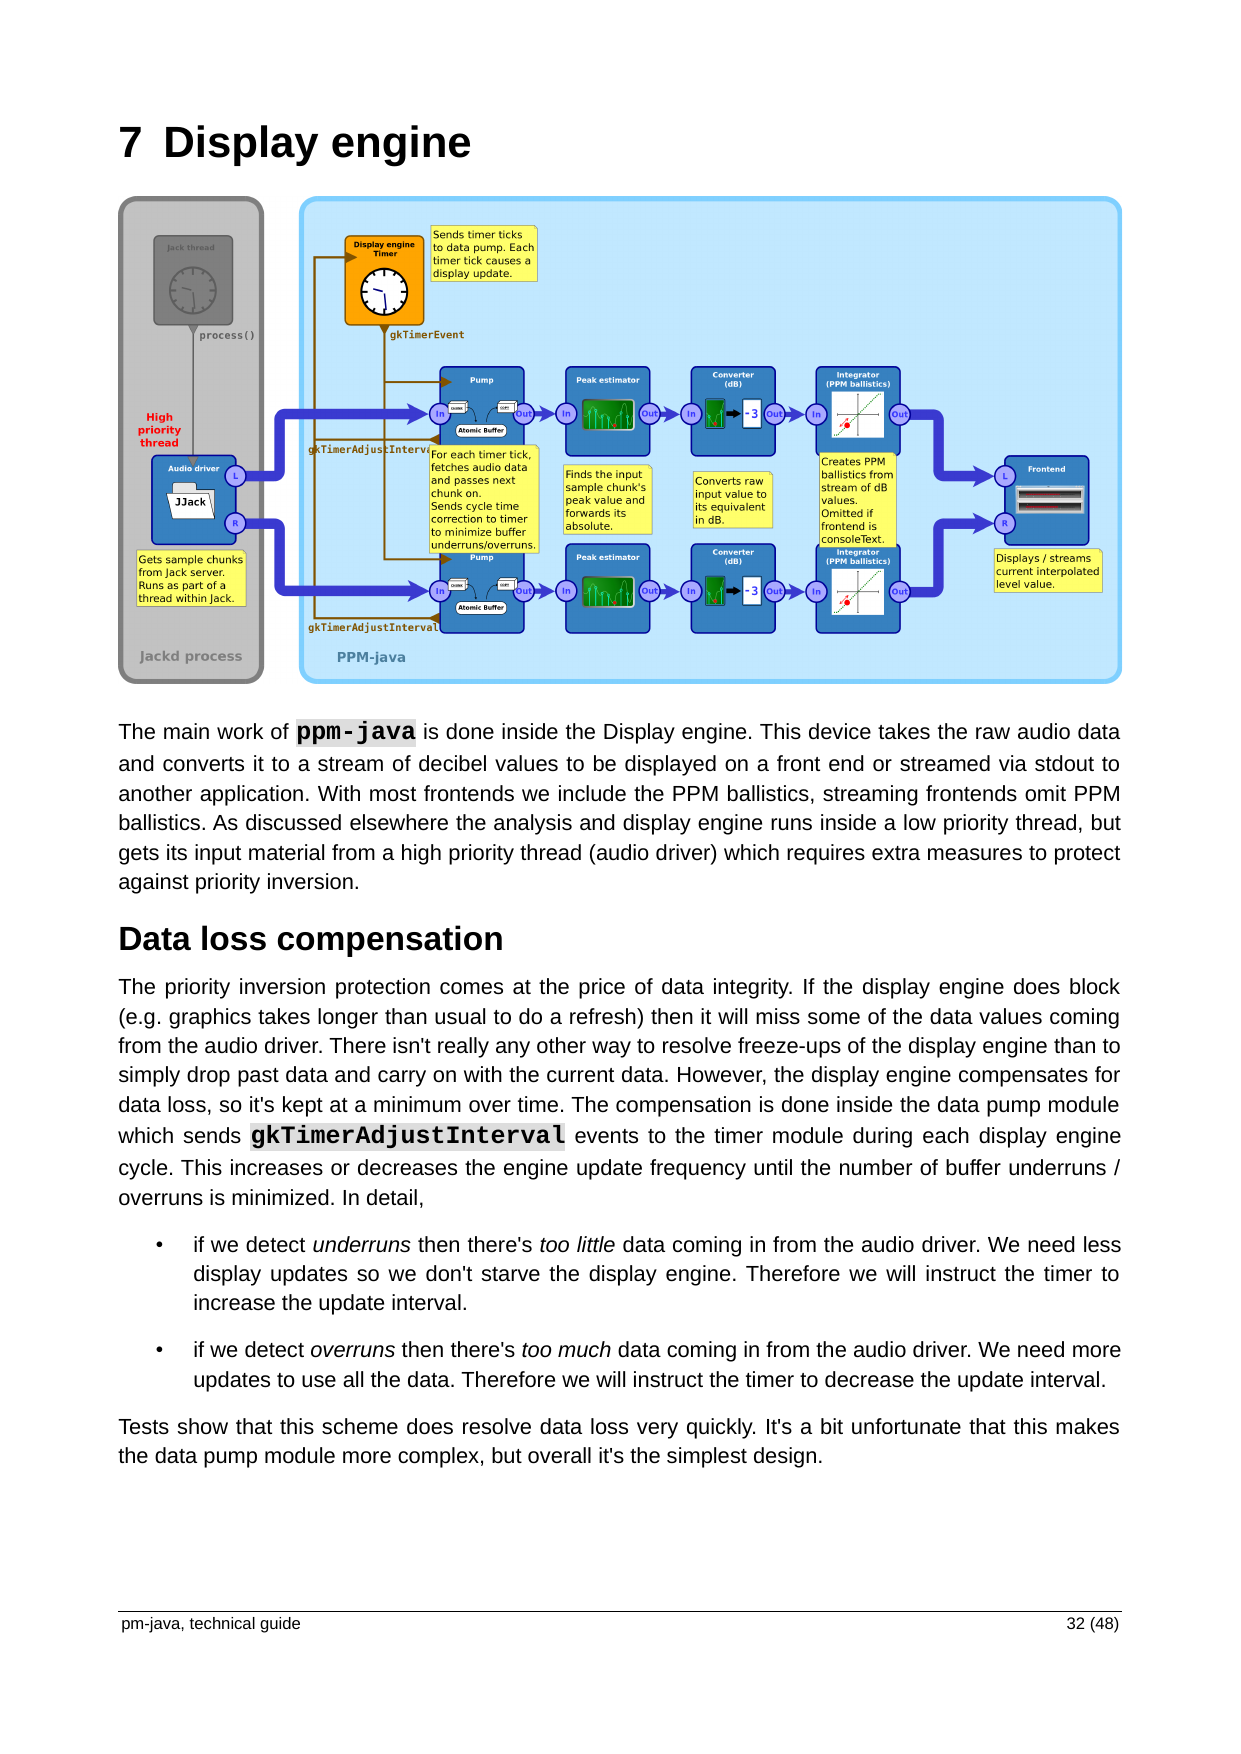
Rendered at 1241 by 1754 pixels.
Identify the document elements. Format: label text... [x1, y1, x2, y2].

subtitle Data loss compensation [118, 920, 1122, 957]
text The priority inversion protection comes at the price of data integrity. If the display engine does block (e.g. graphics takes longer than usual to do a refresh) then it will miss some of the data values coming from the audio driver. There isn't really any other way to resolve freeze-ups of the display engine than to simply drop past data and carry on with the current data. However, the display engine compensates for data loss, so it's kept at a minimum over time. The compensation is done inside the data pump module which sends gkTimerAdjustInterval events to the timer module during each display engine cycle. This increases or decreases the engine update frequency until the number of buffer underruns / overruns is minimized. In detail, [118, 975, 1122, 1209]
text The main work of ppm-java is done inside the Display engine. This device takes the raw audio data and converts it to a stream of decibel values to be displayed on a front end or streamed via stdout to another application. With most frontends we include the PPM ballistics, streaming frontends omit PPM ballistics. As discussed elsewhere the analysis and display engine runs inside a low priority thread, but gets its input material from a high priority thread (audio driver) which requires extra measures to protect against priority inversion. [118, 684, 1122, 894]
text Tests show that this scheme does resolve data loss very quickly. It's a bit unfortunate that this makes the data pump module more complex, but overall it's the simplest design. [118, 1414, 1122, 1468]
list if we detect overruns then there's too much data coming in from the audio driver. We need more updates to use all the data. Therefore we will instruct the timer to decrease the update interval. [156, 1338, 1122, 1392]
picture [118, 196, 1123, 684]
list if we detect underruns then there's too little data coming in from the audio driver. We need less display updates so we don't starve the display engine. Therefore we will instruct the timer to increase the update interval. [156, 1232, 1122, 1315]
text [118, 185, 1122, 196]
subtitle Display engine [118, 118, 1122, 167]
